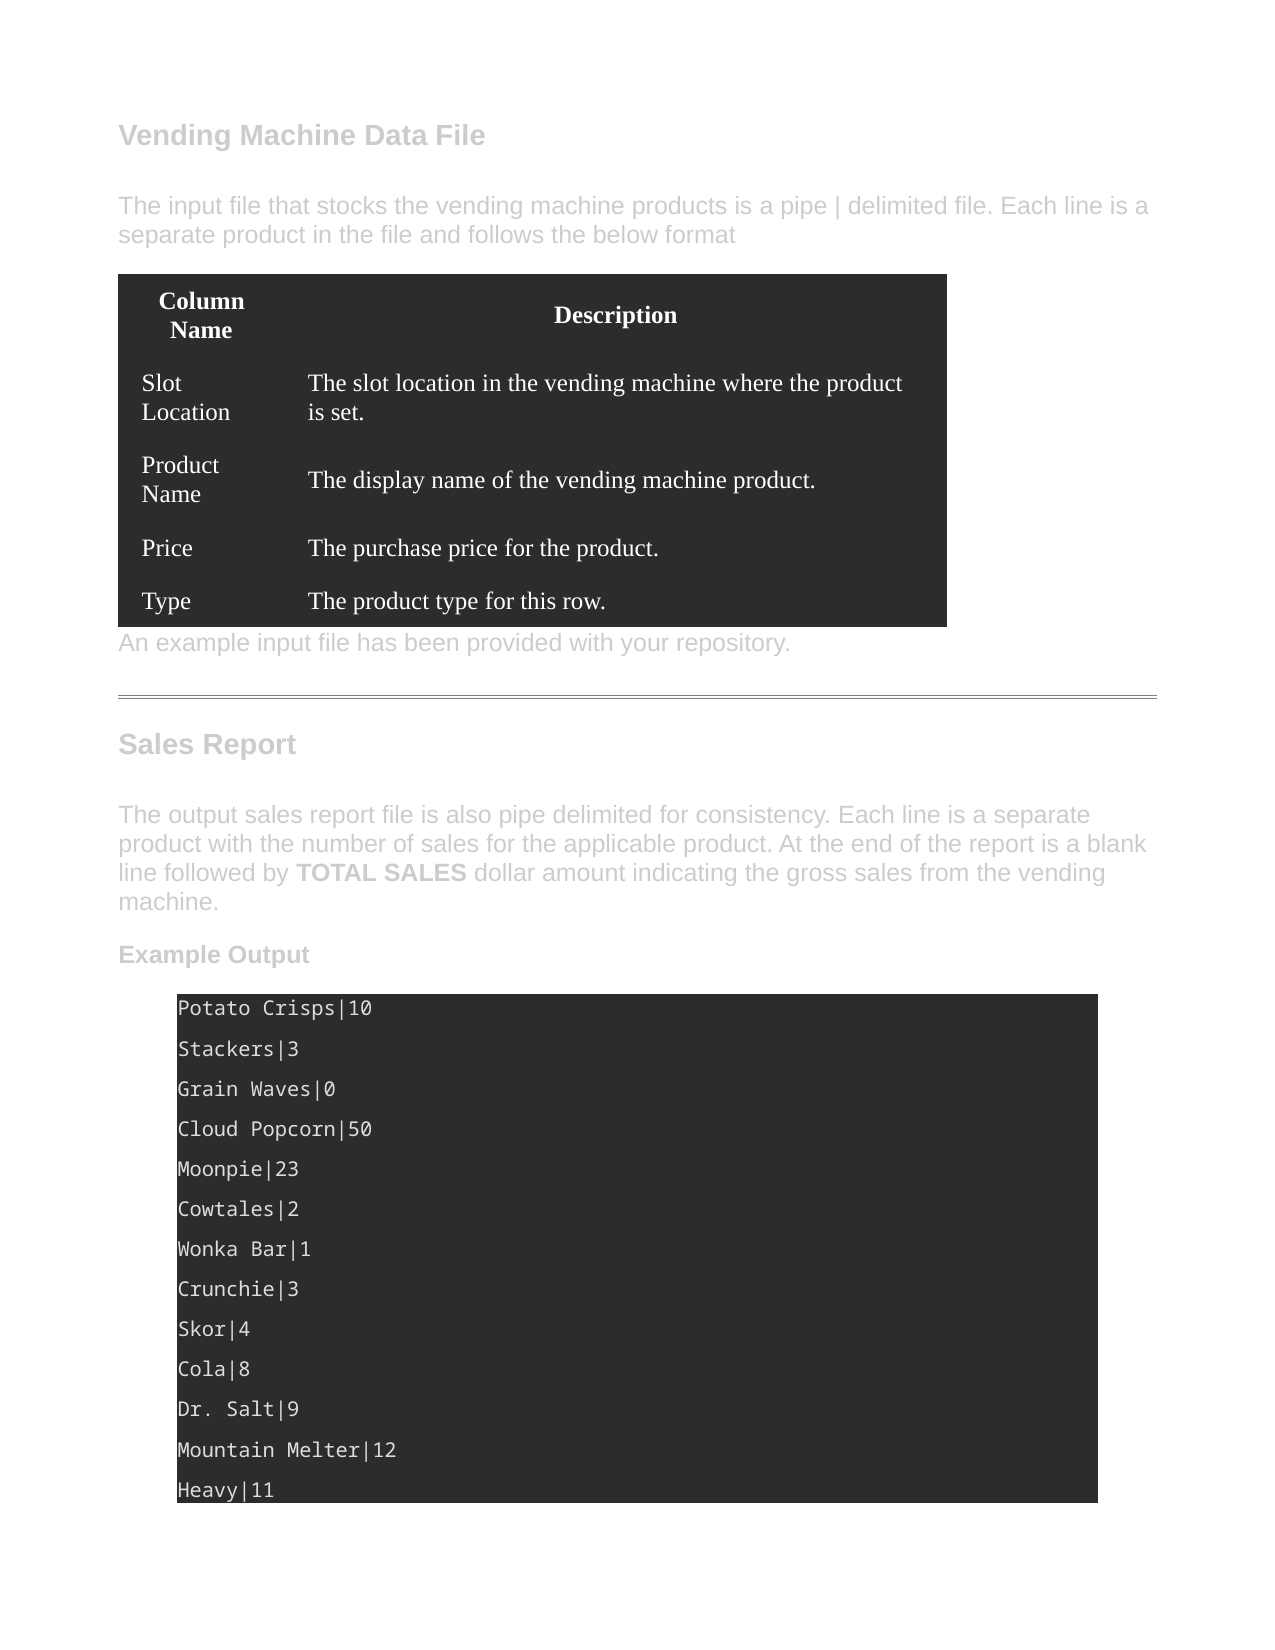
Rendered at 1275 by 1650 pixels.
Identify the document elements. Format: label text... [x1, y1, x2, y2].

text An example input file has been provided with your repository. [118, 627, 1157, 656]
text Potato Crisps|10 [177, 994, 1098, 1022]
table_cell Type [118, 574, 284, 627]
text Skor|4 [177, 1315, 1098, 1343]
text Dr. Salt|9 [177, 1395, 1098, 1423]
subtitle Vending Machine Data File [118, 118, 1157, 152]
subtitle Sales Report [118, 727, 1157, 761]
table_header Description [284, 274, 947, 356]
text Example Output [118, 940, 1157, 969]
text Moonpie|23 [177, 1154, 1098, 1182]
table_cell The display name of the vending machine product. [284, 438, 947, 520]
text Grain Waves|0 [177, 1074, 1098, 1102]
text Wonka Bar|1 [177, 1235, 1098, 1262]
table_cell Slot Location [118, 356, 284, 438]
table_cell The slot location in the vending machine where the product is set. [284, 356, 947, 438]
table_cell The product type for this row. [284, 574, 947, 627]
text Stackers|3 [177, 1034, 1098, 1062]
table_header Column Name [118, 274, 284, 356]
table_cell Product Name [118, 438, 284, 520]
text Mountain Melter|12 [177, 1435, 1098, 1463]
table_cell Price [118, 520, 284, 574]
text Cloud Popcorn|50 [177, 1114, 1098, 1142]
text The input file that stocks the vending machine products is a pipe | delimited file. Each line is a separate product in the file and follows the below format [118, 191, 1157, 248]
text The output sales report file is also pipe delimited for consistency. Each line is a separate product with the number of sales for the applicable product. At the end of the report is a blank line followed by TOTAL SALES dollar amount indicating the gross sales from the vending machine. [118, 800, 1157, 915]
text Cowtales|2 [177, 1194, 1098, 1222]
text Cola|8 [177, 1355, 1098, 1383]
text Heavy|11 [177, 1475, 1098, 1503]
text Crunchie|3 [177, 1275, 1098, 1302]
table_cell The purchase price for the product. [284, 520, 947, 574]
